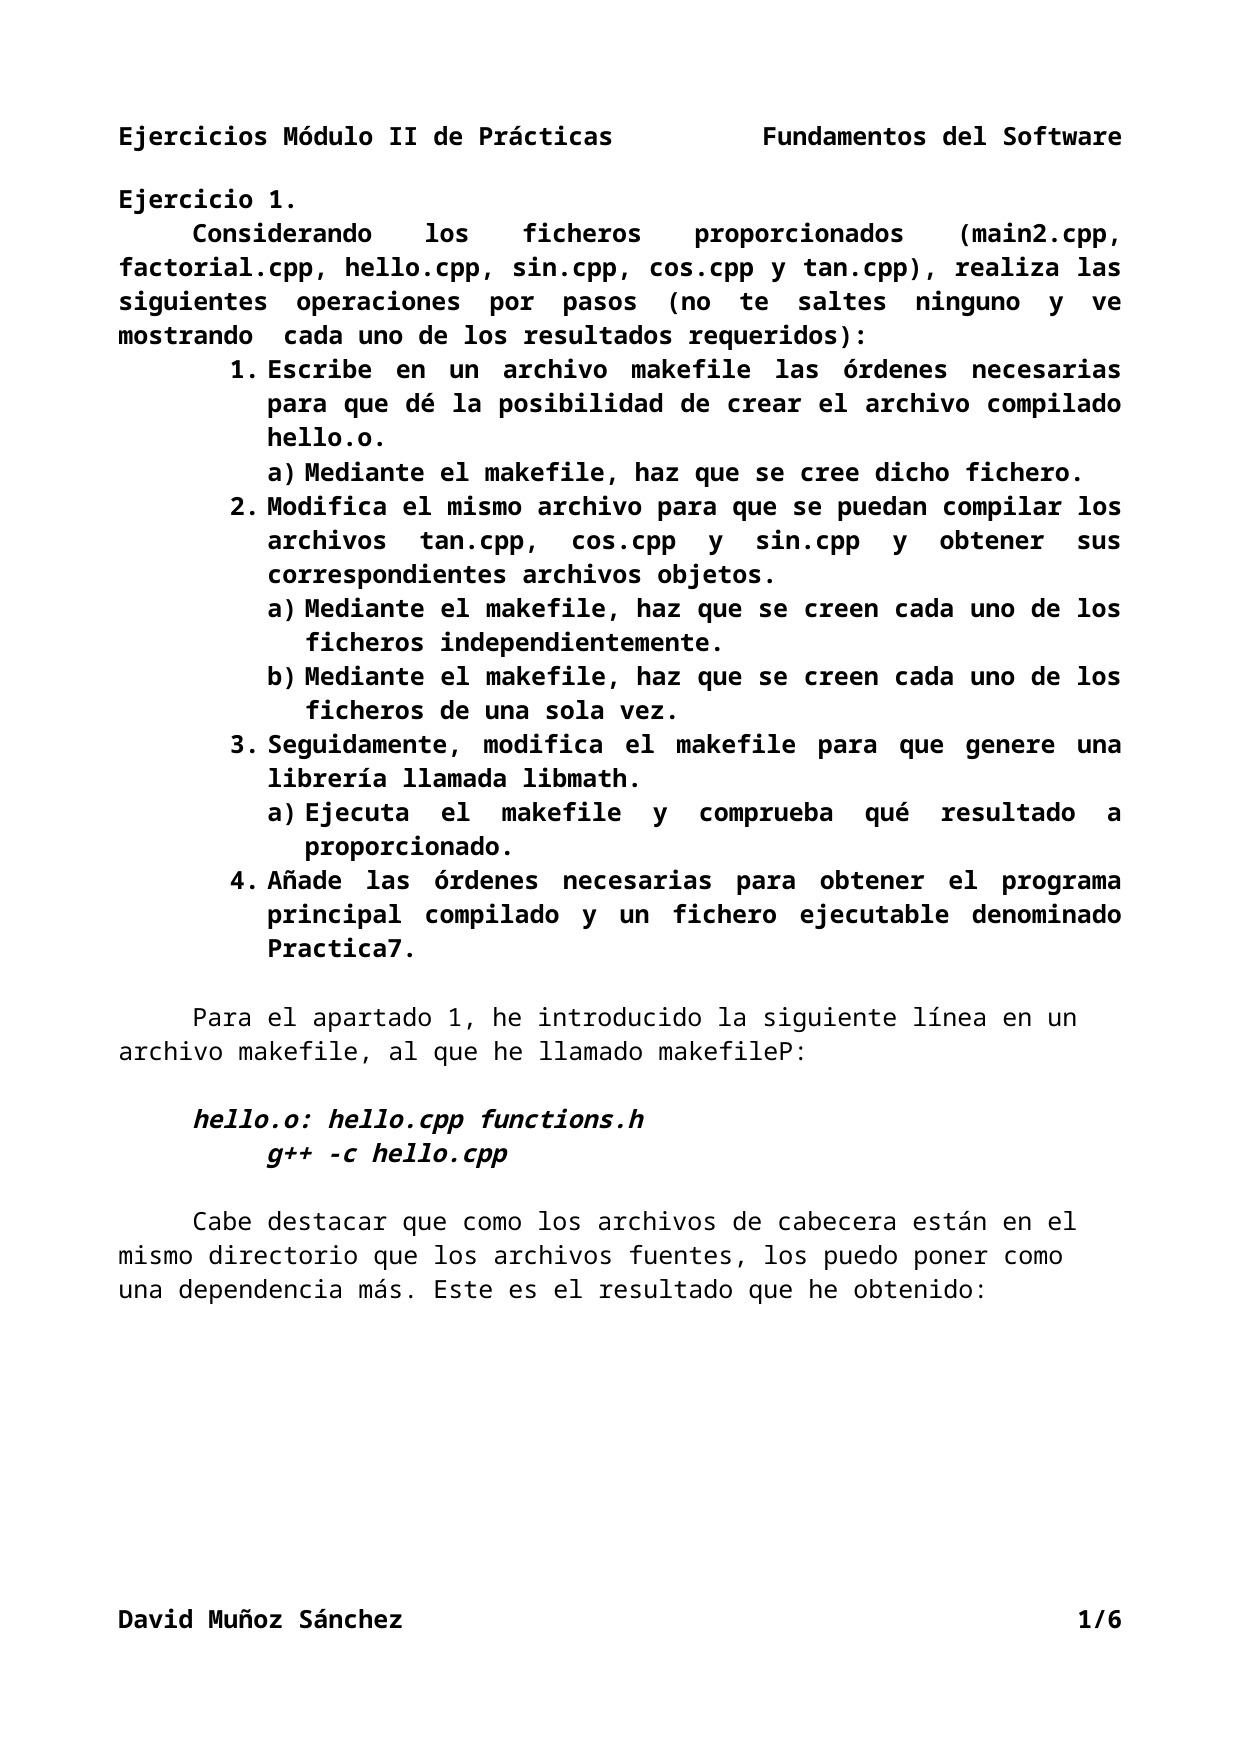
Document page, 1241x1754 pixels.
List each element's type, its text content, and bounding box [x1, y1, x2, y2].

text Para el apartado 1, he introducido la siguiente línea en un archivo makefile, al que he llamado makefileP: [118, 999, 1122, 1067]
list Mediante el makefile, haz que se creen cada uno de los ficheros independientemente. [267, 590, 1122, 658]
text g++ -c hello.cpp [118, 1135, 1122, 1169]
list Escribe en un archivo makefile las órdenes necesarias para que dé la posibilidad de crear el archivo compilado hello.o. [229, 352, 1122, 454]
list Modifica el mismo archivo para que se puedan compilar los archivos tan.cpp, cos.cpp y sin.cpp y obtener sus correspondientes archivos objetos. [229, 488, 1122, 590]
list Mediante el makefile, haz que se cree dicho fichero. [267, 454, 1122, 488]
text hello.o: hello.cpp functions.h [118, 1101, 1122, 1135]
text Considerando los ficheros proporcionados (main2.cpp, factorial.cpp, hello.cpp, sin.cpp, cos.cpp y tan.cpp), realiza las siguientes operaciones por pasos (no te saltes ninguno y ve mostrando cada uno de los resultados requeridos): [118, 216, 1122, 352]
list Añade las órdenes necesarias para obtener el programa principal compilado y un fichero ejecutable denominado Practica7. [229, 863, 1122, 965]
list Ejecuta el makefile y comprueba qué resultado a proporcionado. [267, 795, 1122, 863]
text Ejercicio 1. [118, 182, 1122, 216]
list Seguidamente, modifica el makefile para que genere una librería llamada libmath. [229, 727, 1122, 795]
list Mediante el makefile, haz que se creen cada uno de los ficheros de una sola vez. [267, 658, 1122, 727]
text Cabe destacar que como los archivos de cabecera están en el mismo directorio que los archivos fuentes, los puedo poner como una dependencia más. Este es el resultado que he obtenido: [118, 1203, 1122, 1306]
